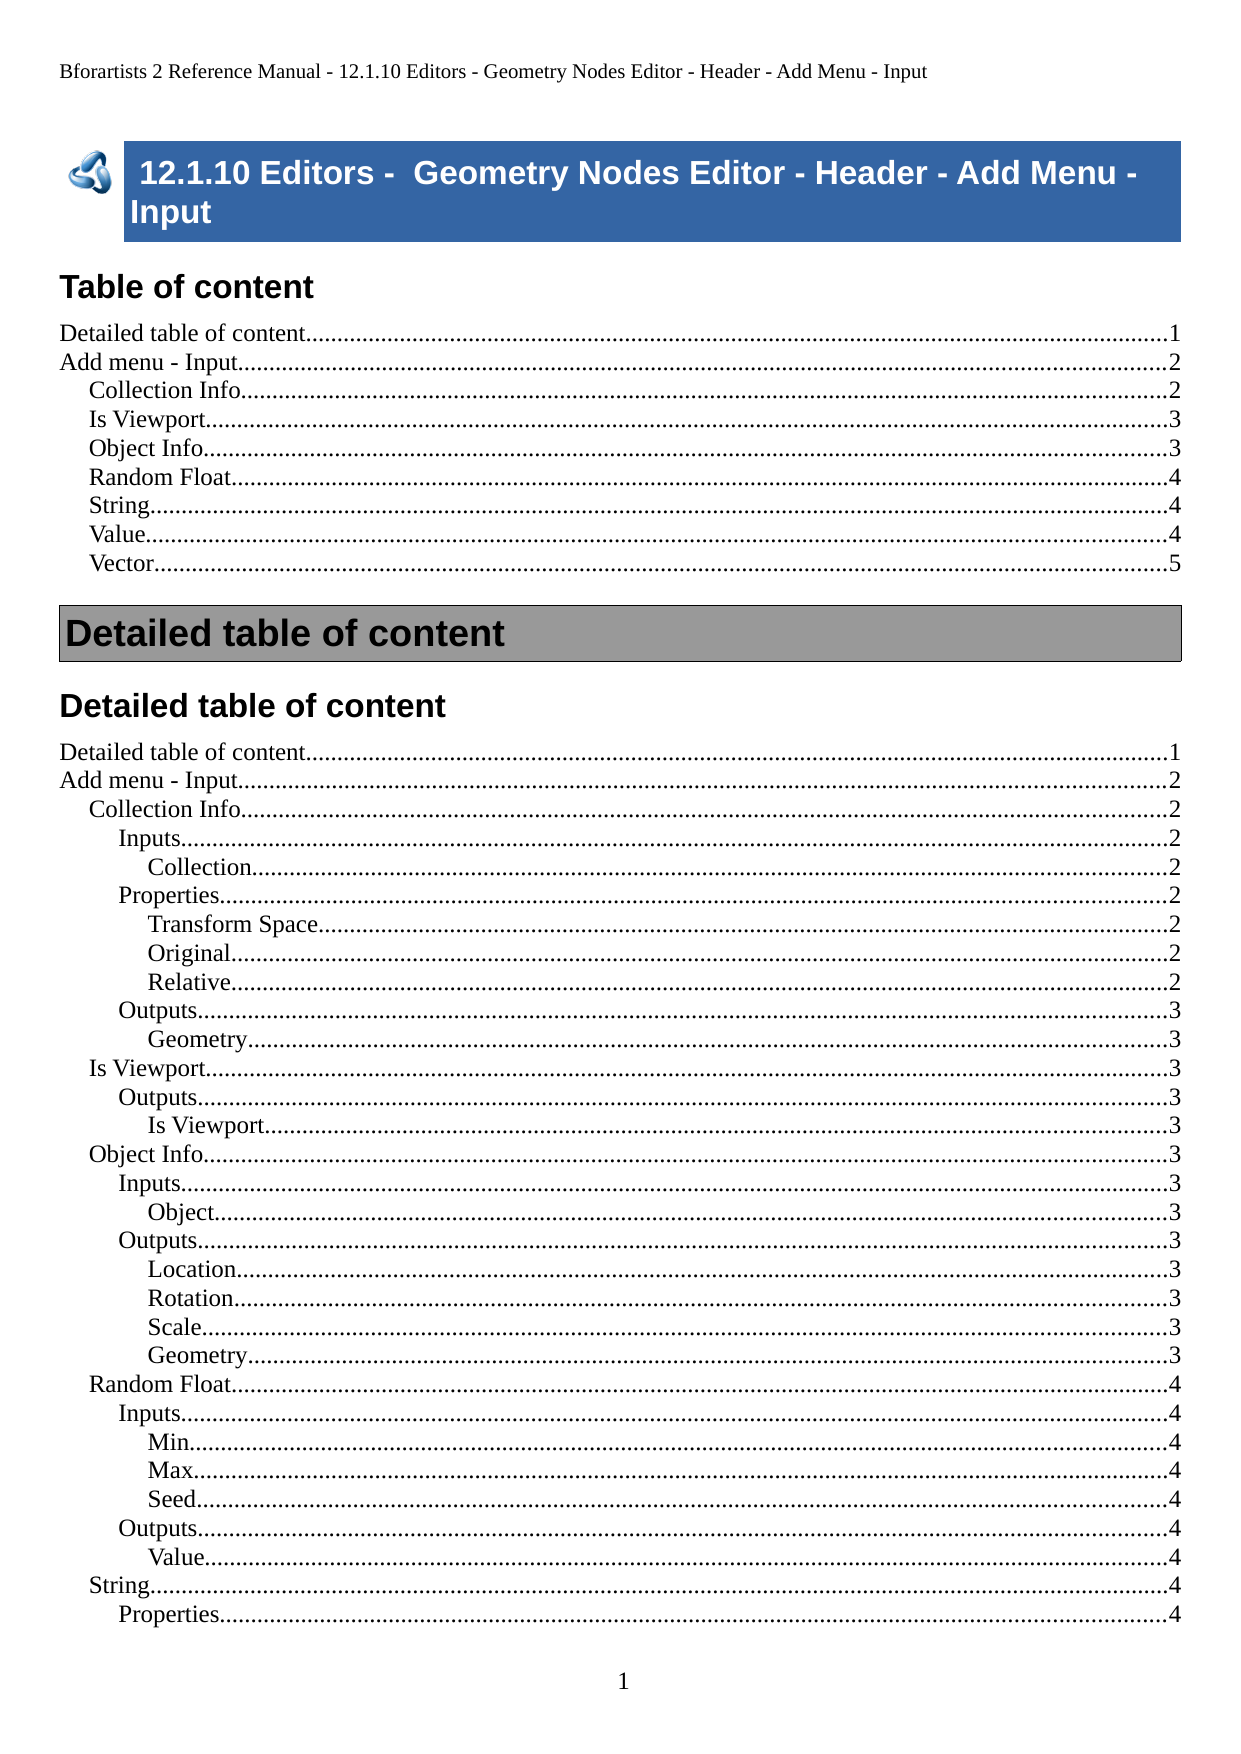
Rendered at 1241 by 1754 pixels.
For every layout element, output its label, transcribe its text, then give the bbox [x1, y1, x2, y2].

text Is Viewport 3 [88, 404, 1181, 433]
subtitle Table of content [59, 267, 1181, 305]
text Outputs 3 [118, 1082, 1181, 1110]
text Properties 4 [118, 1599, 1181, 1628]
text Original 2 [147, 938, 1181, 967]
text Detailed table of content 1 [59, 318, 1181, 347]
text Object 3 [147, 1197, 1181, 1225]
text Inputs 2 [118, 823, 1181, 852]
text Value 4 [88, 519, 1181, 548]
text Random Float 4 [88, 1369, 1181, 1398]
text Random Float 4 [88, 462, 1181, 490]
picture [65, 147, 114, 197]
text Add menu - Input 2 [59, 347, 1181, 375]
text Object Info 3 [88, 433, 1181, 462]
text Scale 3 [147, 1312, 1181, 1340]
text Is Viewport 3 [88, 1053, 1181, 1082]
table_header [59, 141, 124, 242]
table_header Detailed table of content [60, 606, 1181, 661]
text Geometry 3 [147, 1024, 1181, 1053]
text Collection 2 [147, 852, 1181, 880]
text Seed 4 [147, 1484, 1181, 1513]
text Properties 2 [118, 880, 1181, 909]
text Collection Info 2 [88, 794, 1181, 823]
text Location 3 [147, 1254, 1181, 1283]
text Collection Info 2 [88, 375, 1181, 404]
subtitle Detailed table of content [59, 686, 1181, 724]
text Max 4 [147, 1455, 1181, 1484]
text Inputs 4 [118, 1398, 1181, 1427]
text Rotation 3 [147, 1283, 1181, 1312]
text Detailed table of content 1 [59, 737, 1181, 765]
text Geometry 3 [147, 1340, 1181, 1369]
text String 4 [88, 490, 1181, 519]
text Add menu - Input 2 [59, 765, 1181, 794]
text Inputs 3 [118, 1168, 1181, 1197]
text String 4 [88, 1570, 1181, 1599]
text Object Info 3 [88, 1139, 1181, 1168]
table_header 12.1.10 Editors - Geometry Nodes Editor - Header - Add Menu - Input [124, 141, 1181, 242]
text Transform Space 2 [147, 909, 1181, 938]
text Outputs 4 [118, 1513, 1181, 1542]
text Outputs 3 [118, 1225, 1181, 1254]
text Relative 2 [147, 967, 1181, 995]
text Outputs 3 [118, 995, 1181, 1024]
text Value 4 [147, 1542, 1181, 1570]
text Min 4 [147, 1427, 1181, 1455]
text Is Viewport 3 [147, 1110, 1181, 1139]
text Vector 5 [88, 548, 1181, 577]
